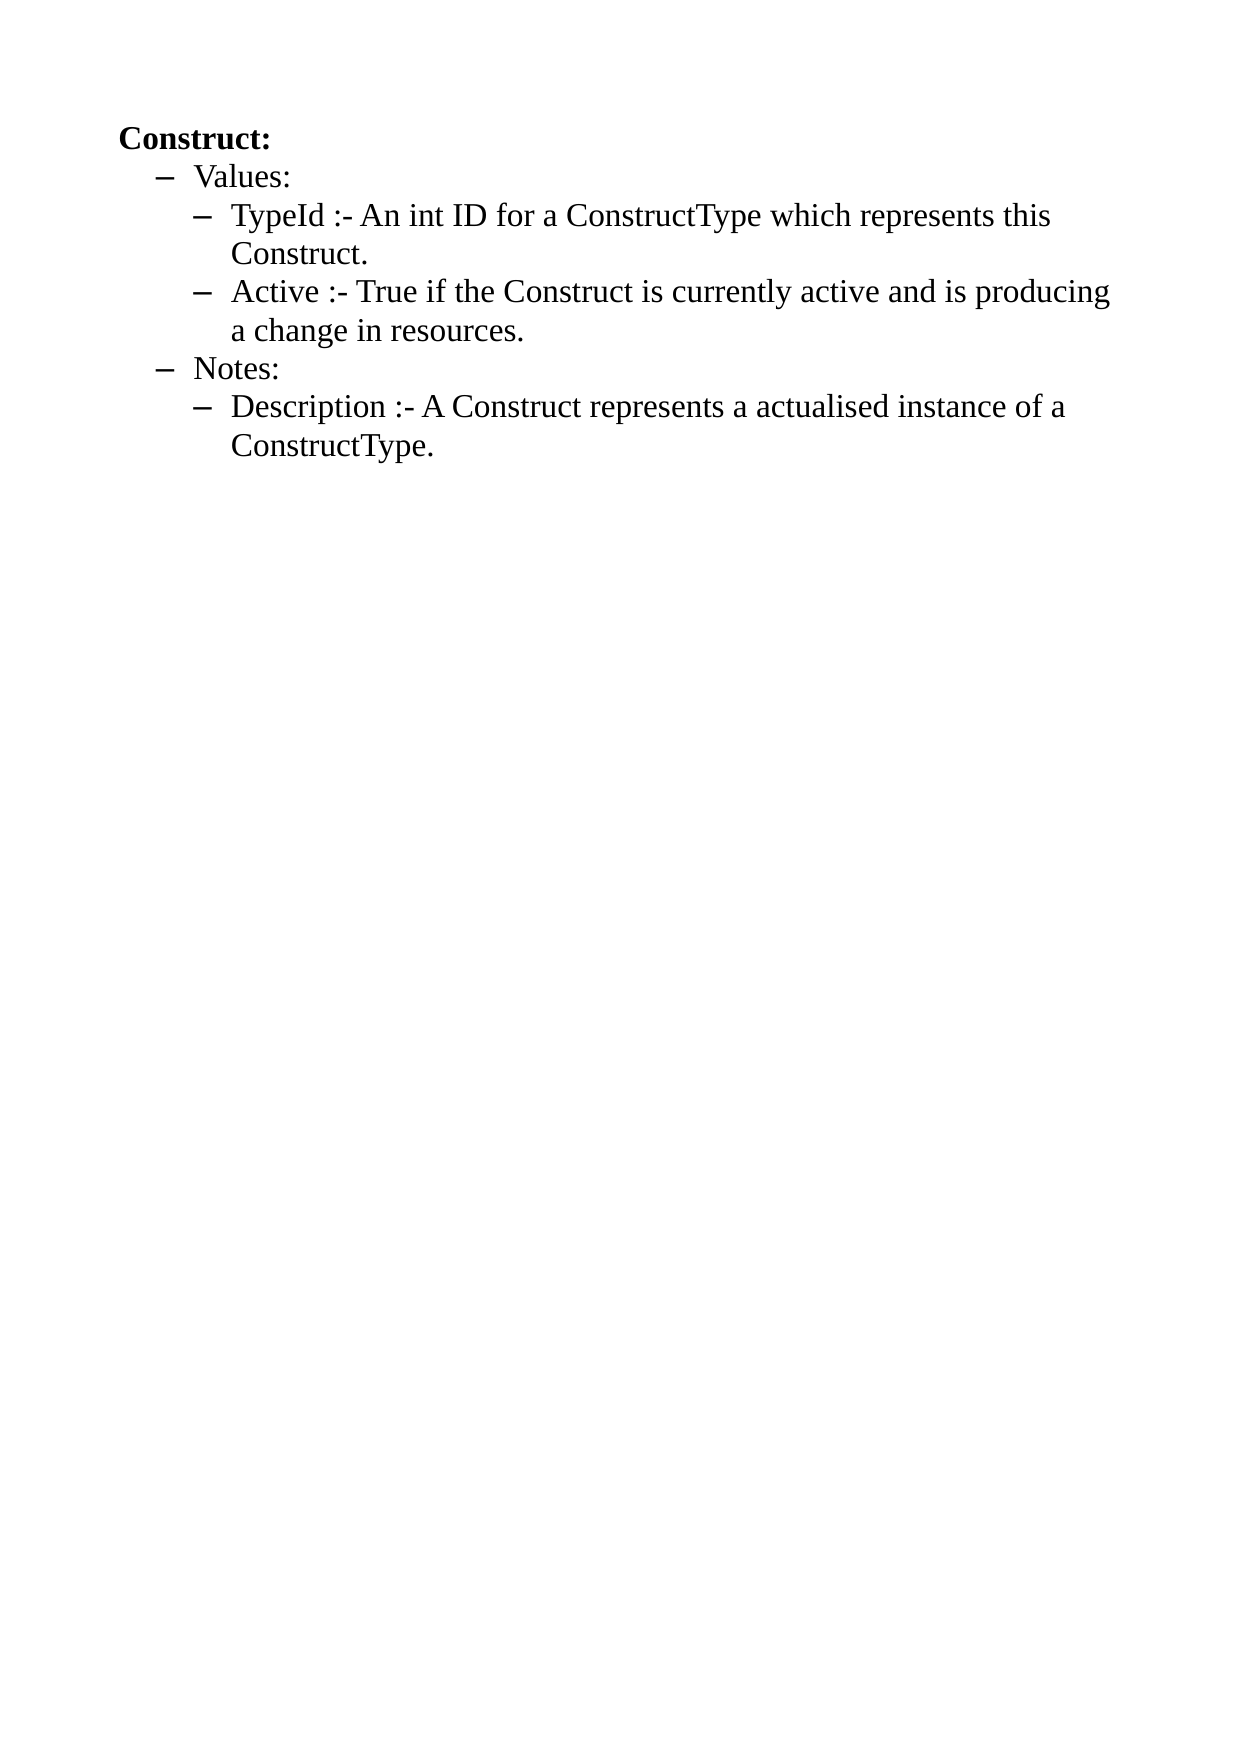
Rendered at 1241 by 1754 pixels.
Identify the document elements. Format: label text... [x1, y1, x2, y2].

list Notes: [156, 348, 1122, 386]
list Values: [156, 156, 1122, 195]
list TypeId :- An int ID for a ConstructType which represents this Construct. [193, 195, 1122, 271]
list Active :- True if the Construct is currently active and is producing a change in resources. [193, 271, 1122, 348]
list Description :- A Construct represents a actualised instance of a ConstructType. [193, 386, 1122, 463]
text Construct: [118, 118, 1122, 156]
